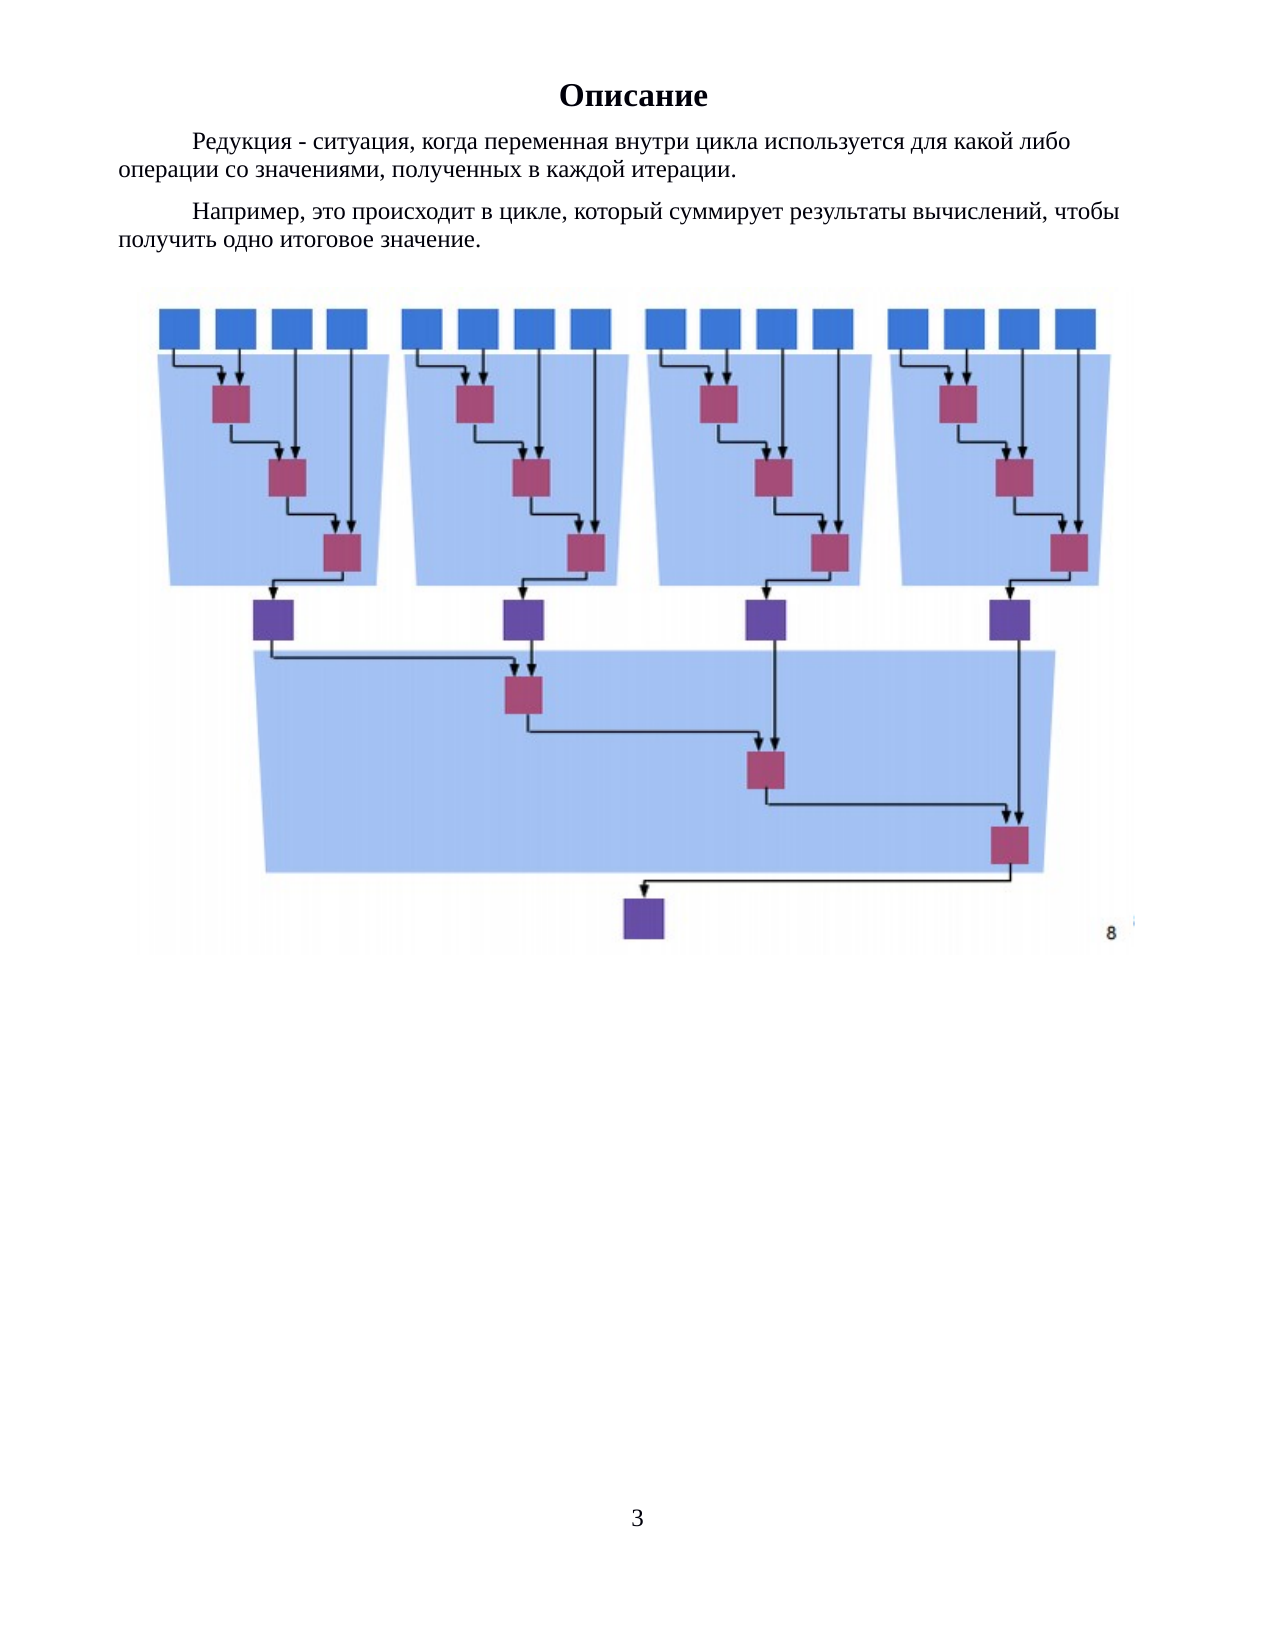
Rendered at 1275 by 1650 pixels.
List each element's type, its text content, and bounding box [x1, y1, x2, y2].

text Описание [118, 75, 1157, 113]
text Редукция - ситуация, когда переменная внутри цикла используется для какой либо операции со значениями, полученных в каждой итерации. [118, 126, 1157, 183]
text Например, это происходит в цикле, который суммирует результаты вычислений, чтобы получить одно итоговое значение. [118, 196, 1157, 253]
picture [136, 265, 1147, 955]
